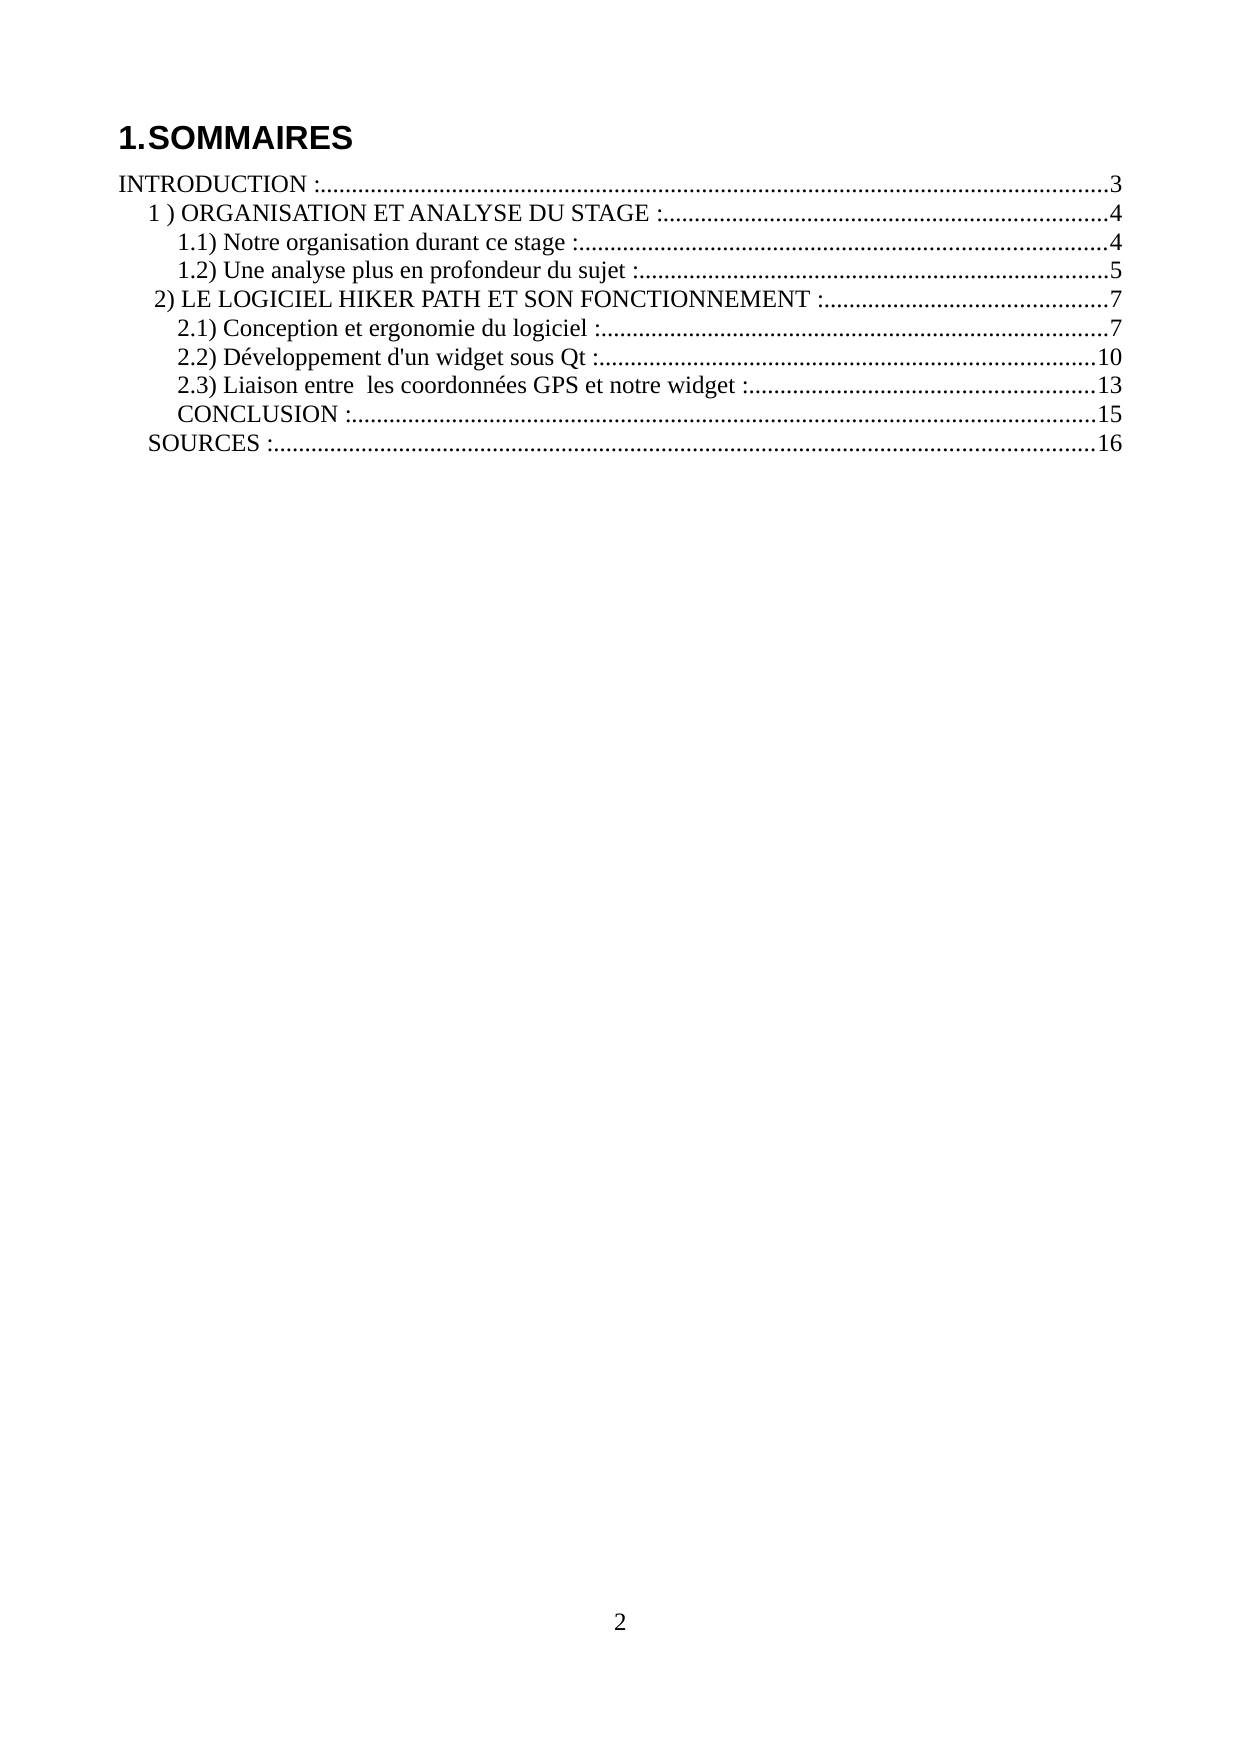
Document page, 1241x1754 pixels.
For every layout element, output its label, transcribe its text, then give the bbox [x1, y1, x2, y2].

subtitle SOMMAIRES [118, 118, 1122, 157]
text 2.2) Développement d'un widget sous Qt : 10 [177, 342, 1122, 370]
text 1.1) Notre organisation durant ce stage : 4 [177, 227, 1122, 255]
text INTRODUCTION : 3 [118, 169, 1122, 198]
text 1.2) Une analyse plus en profondeur du sujet : 5 [177, 255, 1122, 284]
text 2.3) Liaison entre les coordonnées GPS et notre widget : 13 [177, 370, 1122, 399]
text CONCLUSION : 15 [177, 399, 1122, 428]
text 2.1) Conception et ergonomie du logiciel : 7 [177, 313, 1122, 342]
text 2) LE LOGICIEL HIKER PATH ET SON FONCTIONNEMENT : 7 [148, 284, 1122, 313]
text 1 ) ORGANISATION ET ANALYSE DU STAGE : 4 [148, 198, 1122, 227]
text SOURCES : 16 [148, 428, 1122, 457]
